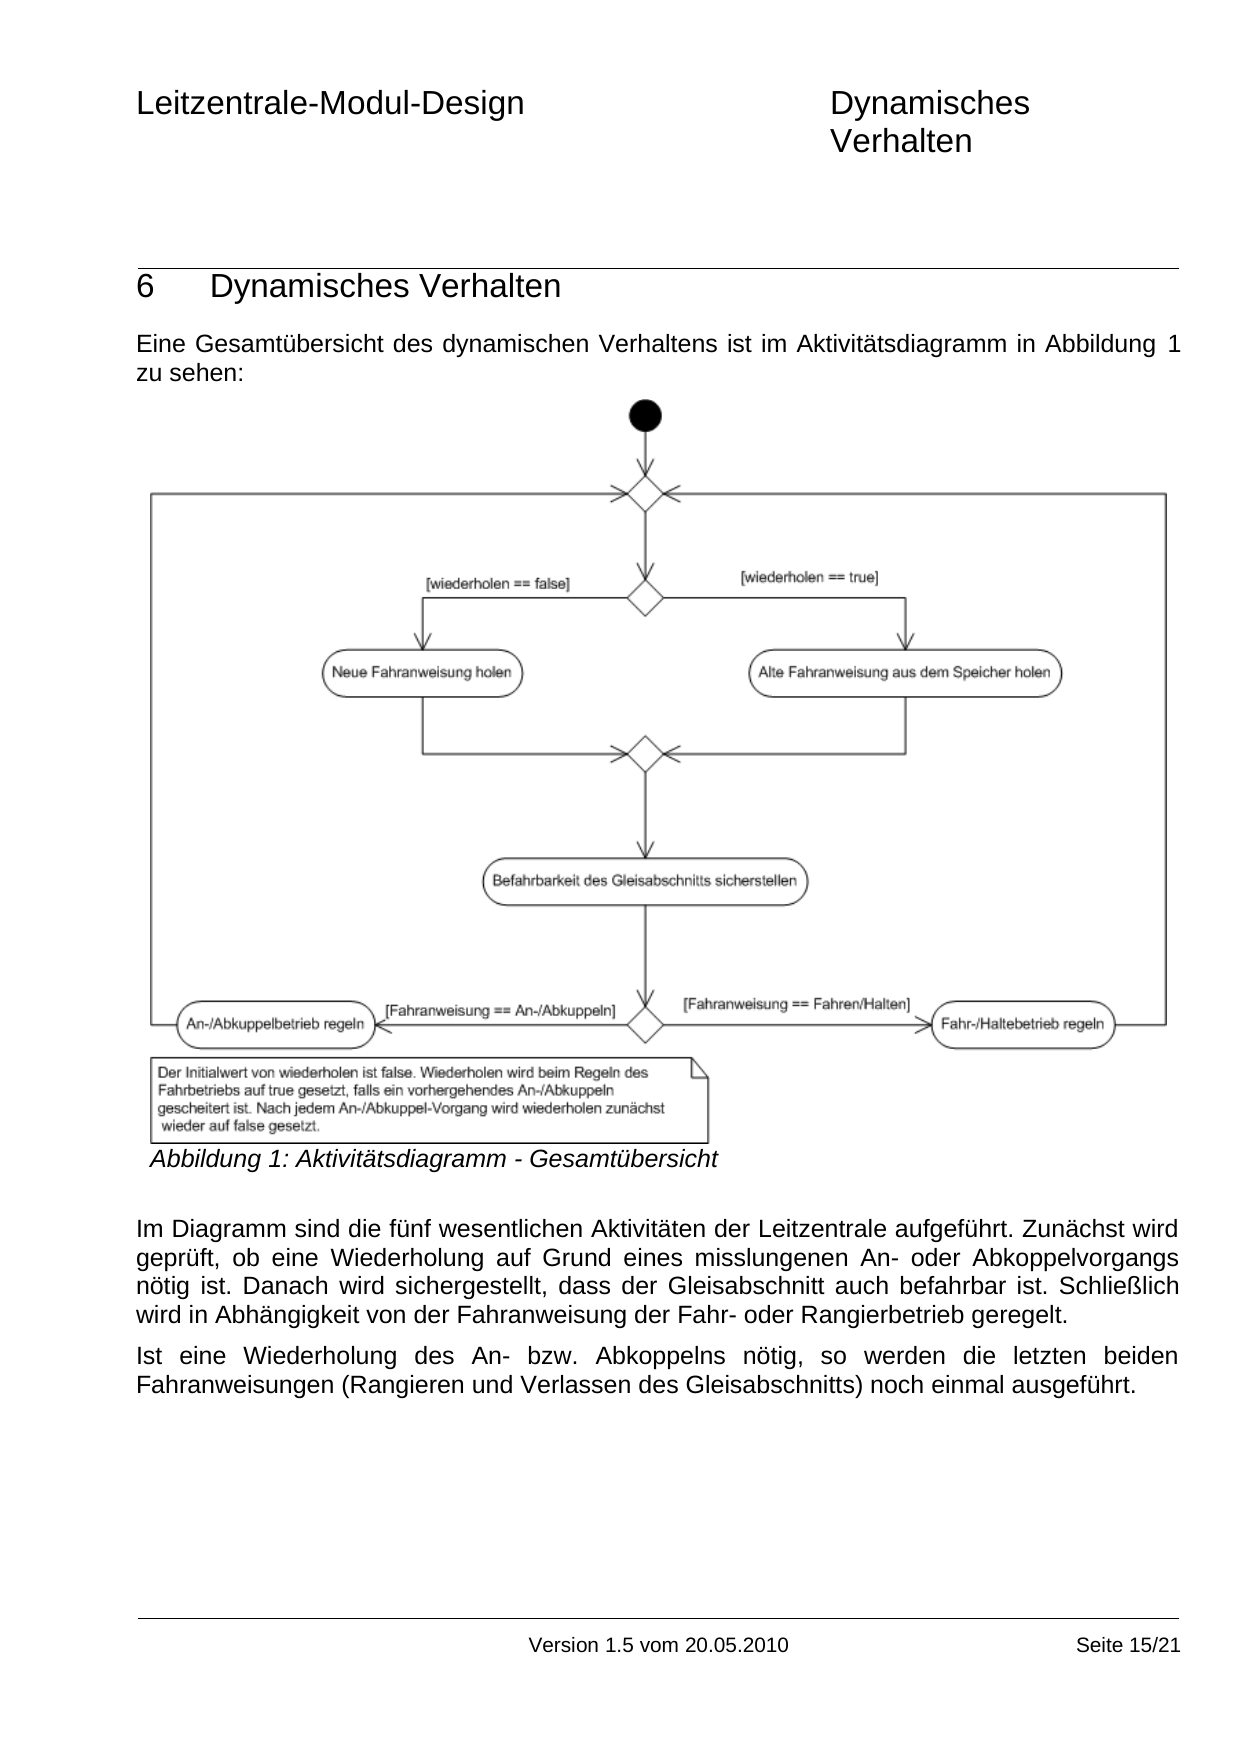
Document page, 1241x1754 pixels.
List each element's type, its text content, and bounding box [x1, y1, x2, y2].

text Eine Gesamtübersicht des dynamischen Verhaltens ist im Aktivitätsdiagramm in Abbildung 1 zu sehen: [136, 329, 1181, 387]
picture [150, 399, 1167, 1144]
subtitle Dynamisches Verhalten [136, 289, 240, 304]
text Ist eine Wiederholung des An- bzw. Abkoppelns nötig, so werden die letzten beiden Fahranweisungen (Rangieren und Verlassen des Gleisabschnitts) noch einmal ausgeführt. [136, 1341, 1181, 1399]
subtitle Dynamisches Verhalten [238, 289, 1181, 304]
text Abbildung 1: Aktivitätsdiagramm - Gesamtübersicht [150, 1144, 1167, 1172]
text Im Diagramm sind die fünf wesentlichen Aktivitäten der Leitzentrale aufgeführt. Zunächst wird geprüft, ob eine Wiederholung auf Grund eines misslungenen An- oder Abkoppelvorgangs nötig ist. Danach wird sichergestellt, dass der Gleisabschnitt auch befahrbar ist. Schließlich wird in Abhängigkeit von der Fahranweisung der Fahr- oder Rangierbetrieb geregelt. [136, 1214, 1181, 1329]
